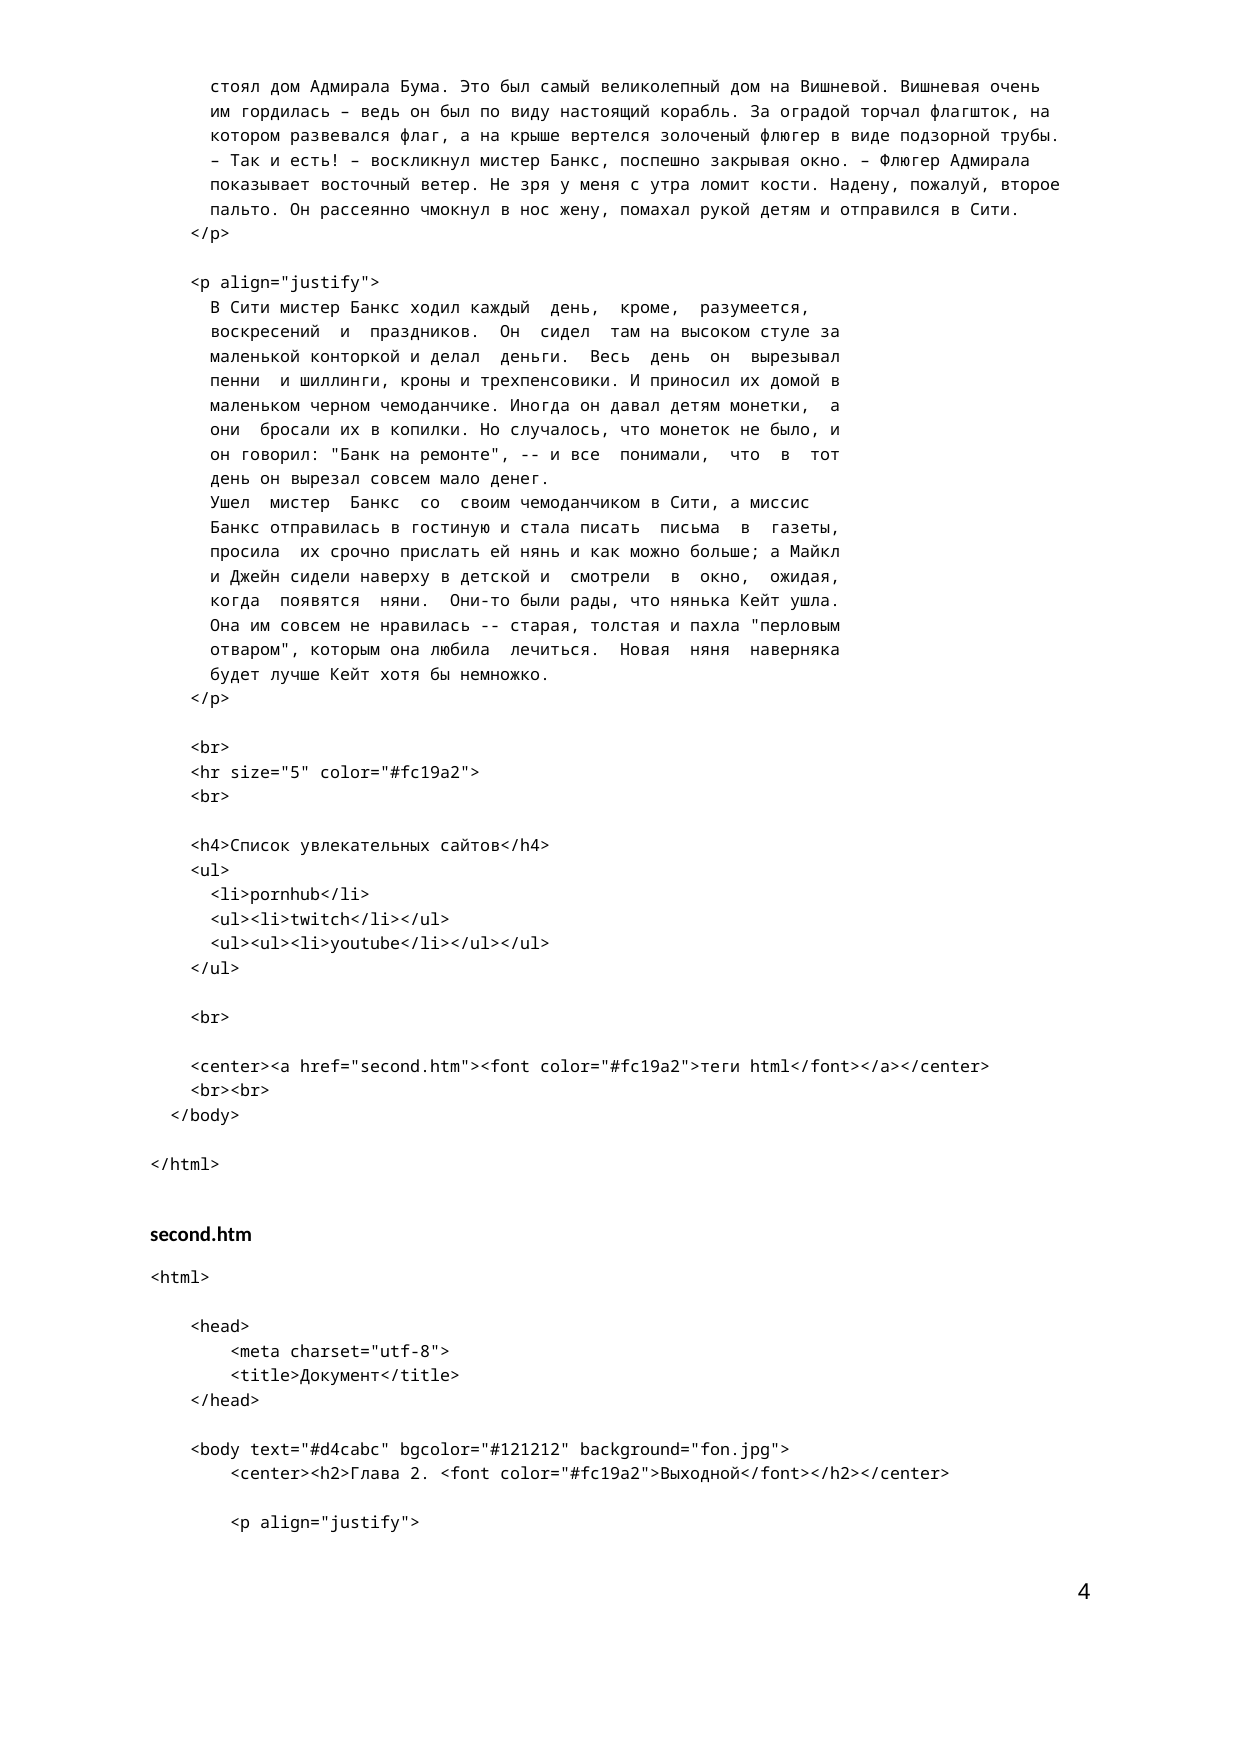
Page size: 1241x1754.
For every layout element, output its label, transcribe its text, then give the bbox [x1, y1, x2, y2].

text <br> [150, 1005, 1090, 1028]
text </p> [150, 222, 1090, 244]
text отваром", которым она любила лечиться. Новая няня наверняка [150, 638, 1090, 661]
text <center><h2>Глава 2. <font color="#fc19a2">Выходной</font></h2></center> [150, 1462, 1090, 1484]
text пенни и шиллинги, кроны и трехпенсовики. И приносил их домой в [150, 369, 1090, 391]
text <center><a href="second.htm"><font color="#fc19a2">теги html</font></a></center> [150, 1054, 1090, 1077]
text Ушел мистер Банкс со своим чемоданчиком в Сити, а миссис [150, 491, 1090, 514]
text </head> [150, 1388, 1090, 1411]
text </html> [150, 1152, 1090, 1175]
text день он вырезал совсем мало денег. [150, 467, 1090, 489]
text просила их срочно прислать ей нянь и как можно больше; а Майкл [150, 540, 1090, 563]
text <body text="#d4cabc" bgcolor="#121212" background="fon.jpg"> [150, 1437, 1090, 1460]
text </body> [150, 1103, 1090, 1126]
text <p align="justify"> [150, 271, 1090, 293]
text <title>Документ</title> [150, 1364, 1090, 1386]
text <br> [150, 736, 1090, 759]
text <ul><li>twitch</li></ul> [150, 907, 1090, 930]
text котором развевался флаг, а на крыше вертелся золоченый флюгер в виде подзорной трубы. [150, 124, 1090, 147]
text – Так и есть! – воскликнул мистер Банкс, поспешно закрывая окно. – Флюгер Адмирала [150, 148, 1090, 171]
text будет лучше Кейт хотя бы немножко. [150, 662, 1090, 685]
text воскресений и праздников. Он сидел там на высоком стуле за [150, 320, 1090, 342]
text он говорил: "Банк на ремонте", -- и все понимали, что в тот [150, 442, 1090, 465]
text маленьком черном чемоданчике. Иногда он давал детям монетки, а [150, 393, 1090, 416]
text <br> [150, 785, 1090, 808]
text Банкс отправилась в гостиную и стала писать письма в газеты, [150, 516, 1090, 538]
text маленькой конторкой и делал деньги. Весь день он вырезывал [150, 344, 1090, 367]
text В Сити мистер Банкс ходил каждый день, кроме, разумеется, [150, 295, 1090, 318]
text <html> [150, 1266, 1090, 1288]
text <ul> [150, 858, 1090, 881]
text </ul> [150, 956, 1090, 979]
text </p> [150, 687, 1090, 710]
text пальто. Он рассеянно чмокнул в нос жену, помахал рукой детям и отправился в Сити. [150, 197, 1090, 220]
text <head> [150, 1315, 1090, 1337]
text <h4>Список увлекательных сайтов</h4> [150, 834, 1090, 857]
text они бросали их в копилки. Но случалось, что монеток не было, и [150, 418, 1090, 440]
text Она им совсем не нравилась -- старая, толстая и пахла "перловым [150, 613, 1090, 636]
text показывает восточный ветер. Не зря у меня с утра ломит кости. Надену, пожалуй, второе [150, 173, 1090, 196]
text <ul><ul><li>youtube</li></ul></ul> [150, 932, 1090, 954]
text <br><br> [150, 1079, 1090, 1101]
text <hr size="5" color="#fc19a2"> [150, 760, 1090, 783]
text и Джейн сидели наверху в детской и смотрели в окно, ожидая, [150, 564, 1090, 587]
text когда появятся няни. Они-то были рады, что нянька Кейт ушла. [150, 589, 1090, 612]
text <meta charset="utf-8"> [150, 1339, 1090, 1362]
text им гордилась – ведь он был по виду настоящий корабль. За оградой торчал флагшток, на [150, 99, 1090, 122]
text стоял дом Адмирала Бума. Это был самый великолепный дом на Вишневой. Вишневая очень [150, 75, 1090, 98]
text <p align="justify"> [150, 1511, 1090, 1533]
text second.htm [150, 1222, 1090, 1247]
text <li>pornhub</li> [150, 883, 1090, 906]
